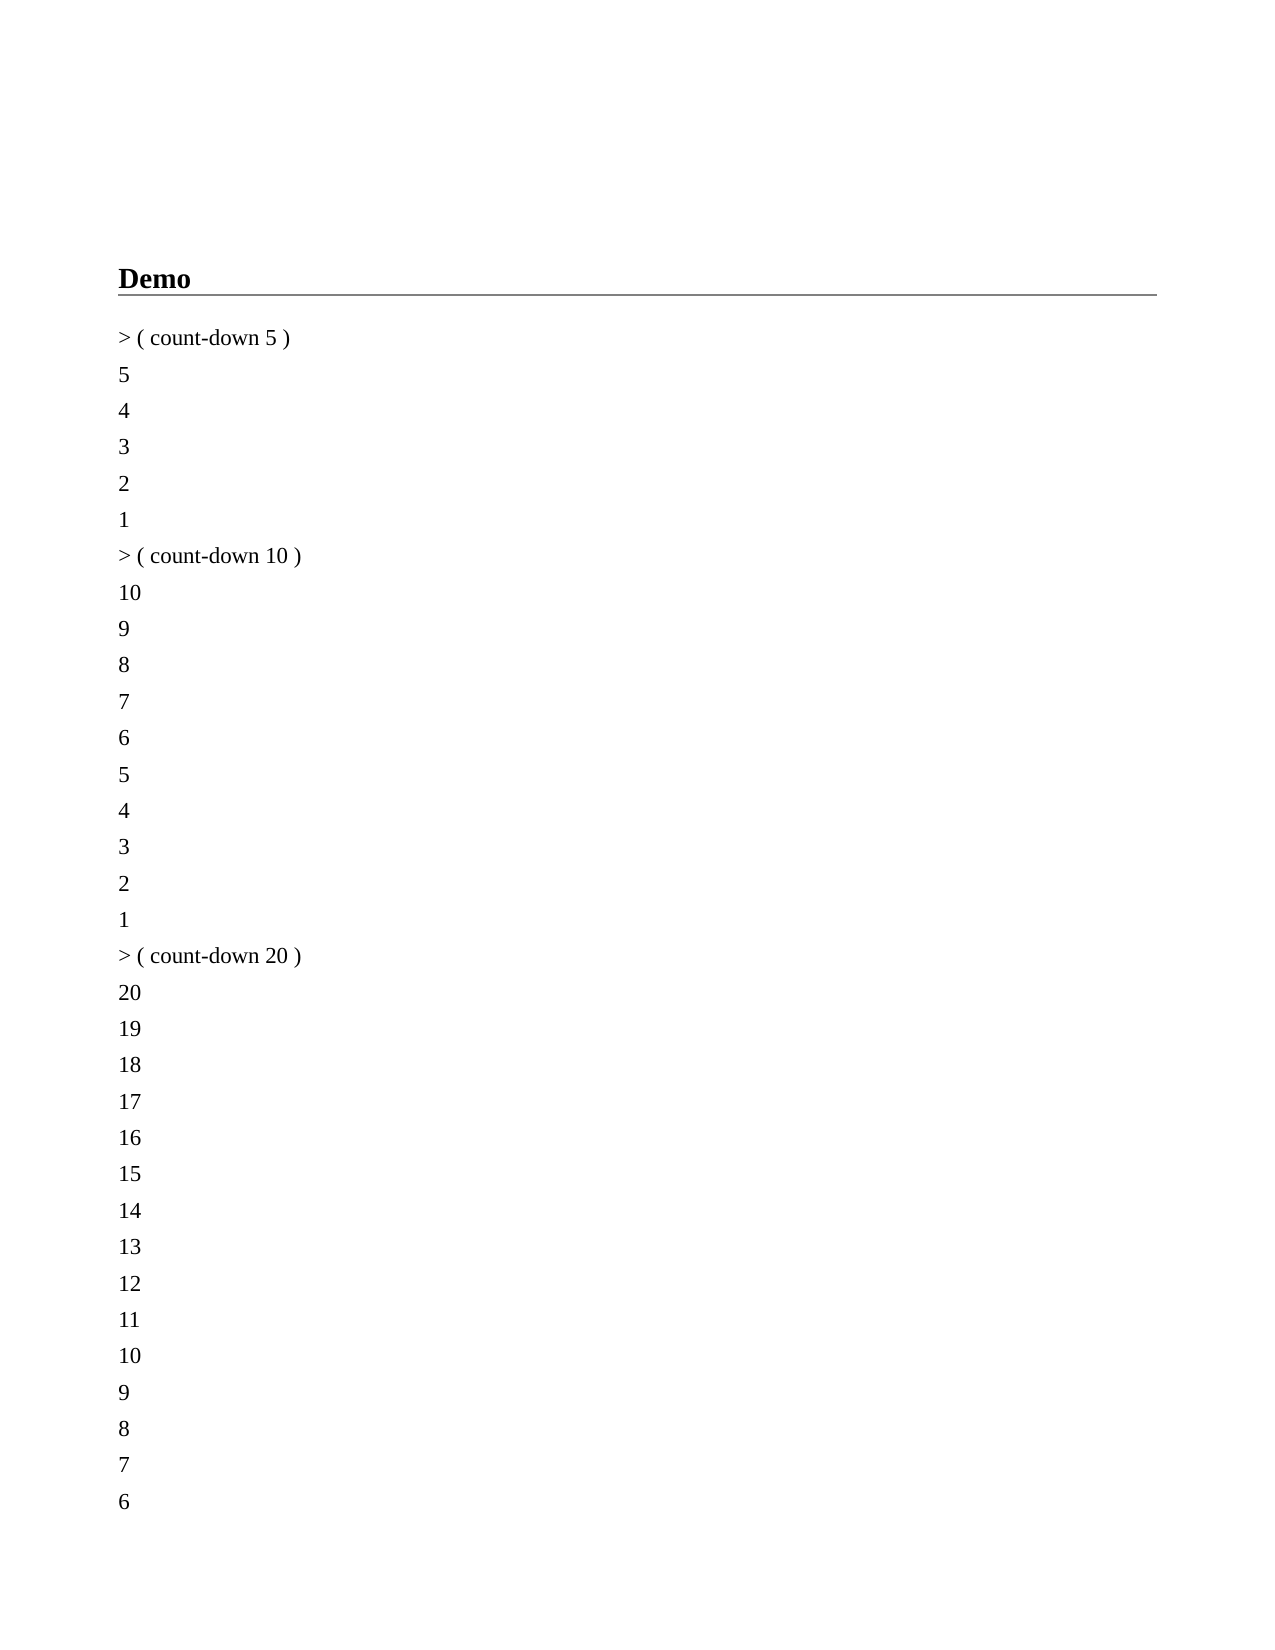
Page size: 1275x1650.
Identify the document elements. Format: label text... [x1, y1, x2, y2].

text 20 [118, 979, 1157, 1005]
text Demo [118, 261, 1157, 294]
text 5 [118, 761, 1157, 787]
text 3 [118, 833, 1157, 860]
text 15 [118, 1161, 1157, 1187]
text 9 [118, 615, 1157, 642]
text 14 [118, 1197, 1157, 1223]
text 18 [118, 1051, 1157, 1078]
text 7 [118, 1451, 1157, 1478]
text 4 [118, 797, 1157, 823]
text 17 [118, 1088, 1157, 1114]
text > ( count-down 5 ) [118, 324, 1157, 351]
text 1 [118, 506, 1157, 532]
text 5 [118, 361, 1157, 387]
text > ( count-down 20 ) [118, 942, 1157, 969]
text 9 [118, 1379, 1157, 1405]
text 2 [118, 470, 1157, 496]
text 4 [118, 397, 1157, 423]
text > ( count-down 10 ) [118, 542, 1157, 569]
text 16 [118, 1124, 1157, 1151]
text 2 [118, 870, 1157, 896]
text 10 [118, 579, 1157, 605]
text 19 [118, 1015, 1157, 1041]
text 8 [118, 1415, 1157, 1441]
text 11 [118, 1306, 1157, 1332]
text 10 [118, 1342, 1157, 1369]
text 6 [118, 724, 1157, 751]
text 12 [118, 1269, 1157, 1296]
text 1 [118, 906, 1157, 932]
text 7 [118, 688, 1157, 714]
text 3 [118, 433, 1157, 460]
text 13 [118, 1233, 1157, 1259]
text 8 [118, 652, 1157, 678]
text 6 [118, 1488, 1157, 1514]
